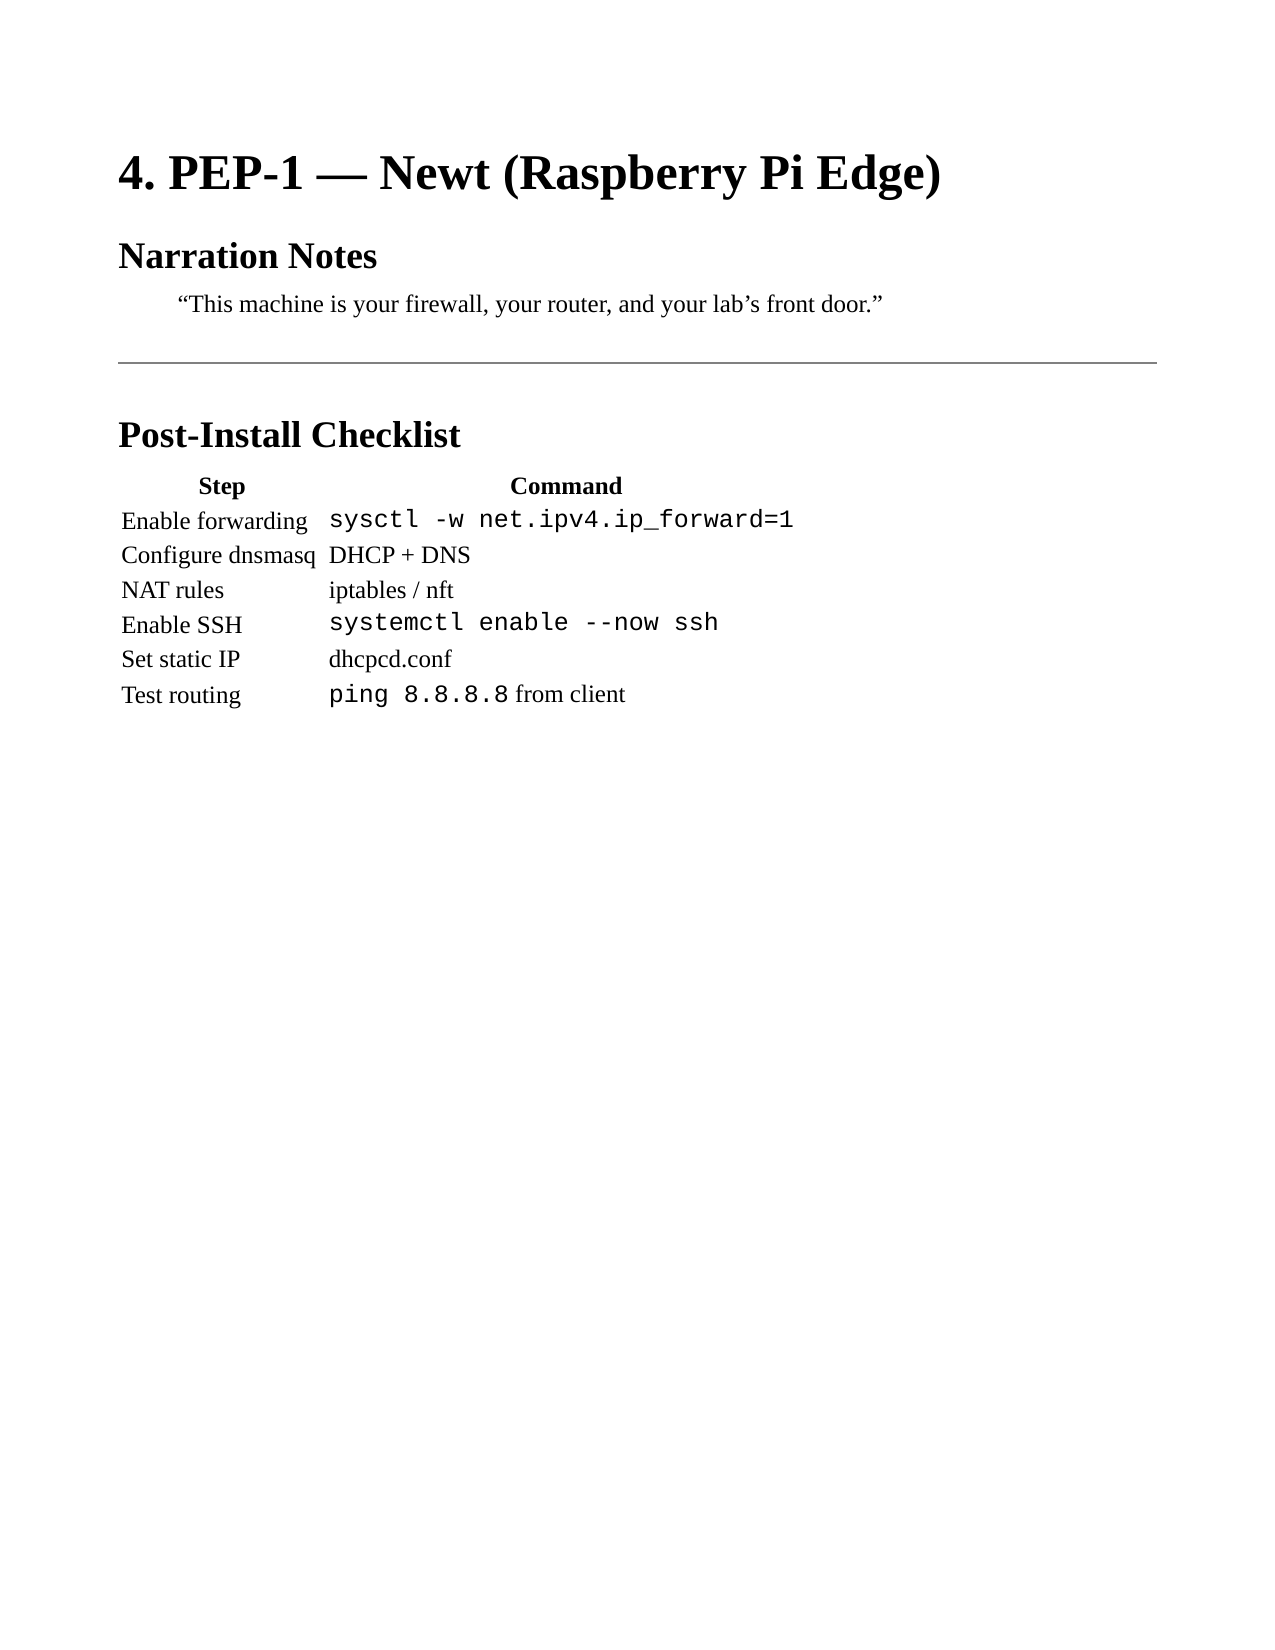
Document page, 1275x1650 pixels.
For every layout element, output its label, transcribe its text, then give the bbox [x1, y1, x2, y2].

table_cell Enable forwarding [118, 503, 326, 538]
table_cell systemctl enable --now ssh [326, 607, 807, 641]
subtitle 4. PEP-1 — Newt (Raspberry Pi Edge) [118, 143, 1157, 201]
table_cell Test routing [118, 676, 326, 713]
subtitle Post-Install Checklist [118, 413, 1157, 456]
table_cell DHCP + DNS [326, 538, 807, 572]
table_cell Enable SSH [118, 607, 326, 641]
table_cell dhcpcd.conf [326, 641, 807, 676]
table_cell ping 8.8.8.8 from client [326, 676, 807, 713]
table_cell sysctl -w net.ipv4.ip_forward=1 [326, 503, 807, 538]
table_cell NAT rules [118, 572, 326, 607]
table_cell iptables / nft [326, 572, 807, 607]
text “This machine is your firewall, your router, and your lab’s front door.” [177, 289, 1098, 318]
table_header Command [326, 469, 807, 503]
table_cell Configure dnsmasq [118, 538, 326, 572]
table_header Step [118, 469, 326, 503]
table_cell Set static IP [118, 641, 326, 676]
subtitle Narration Notes [118, 234, 1157, 277]
